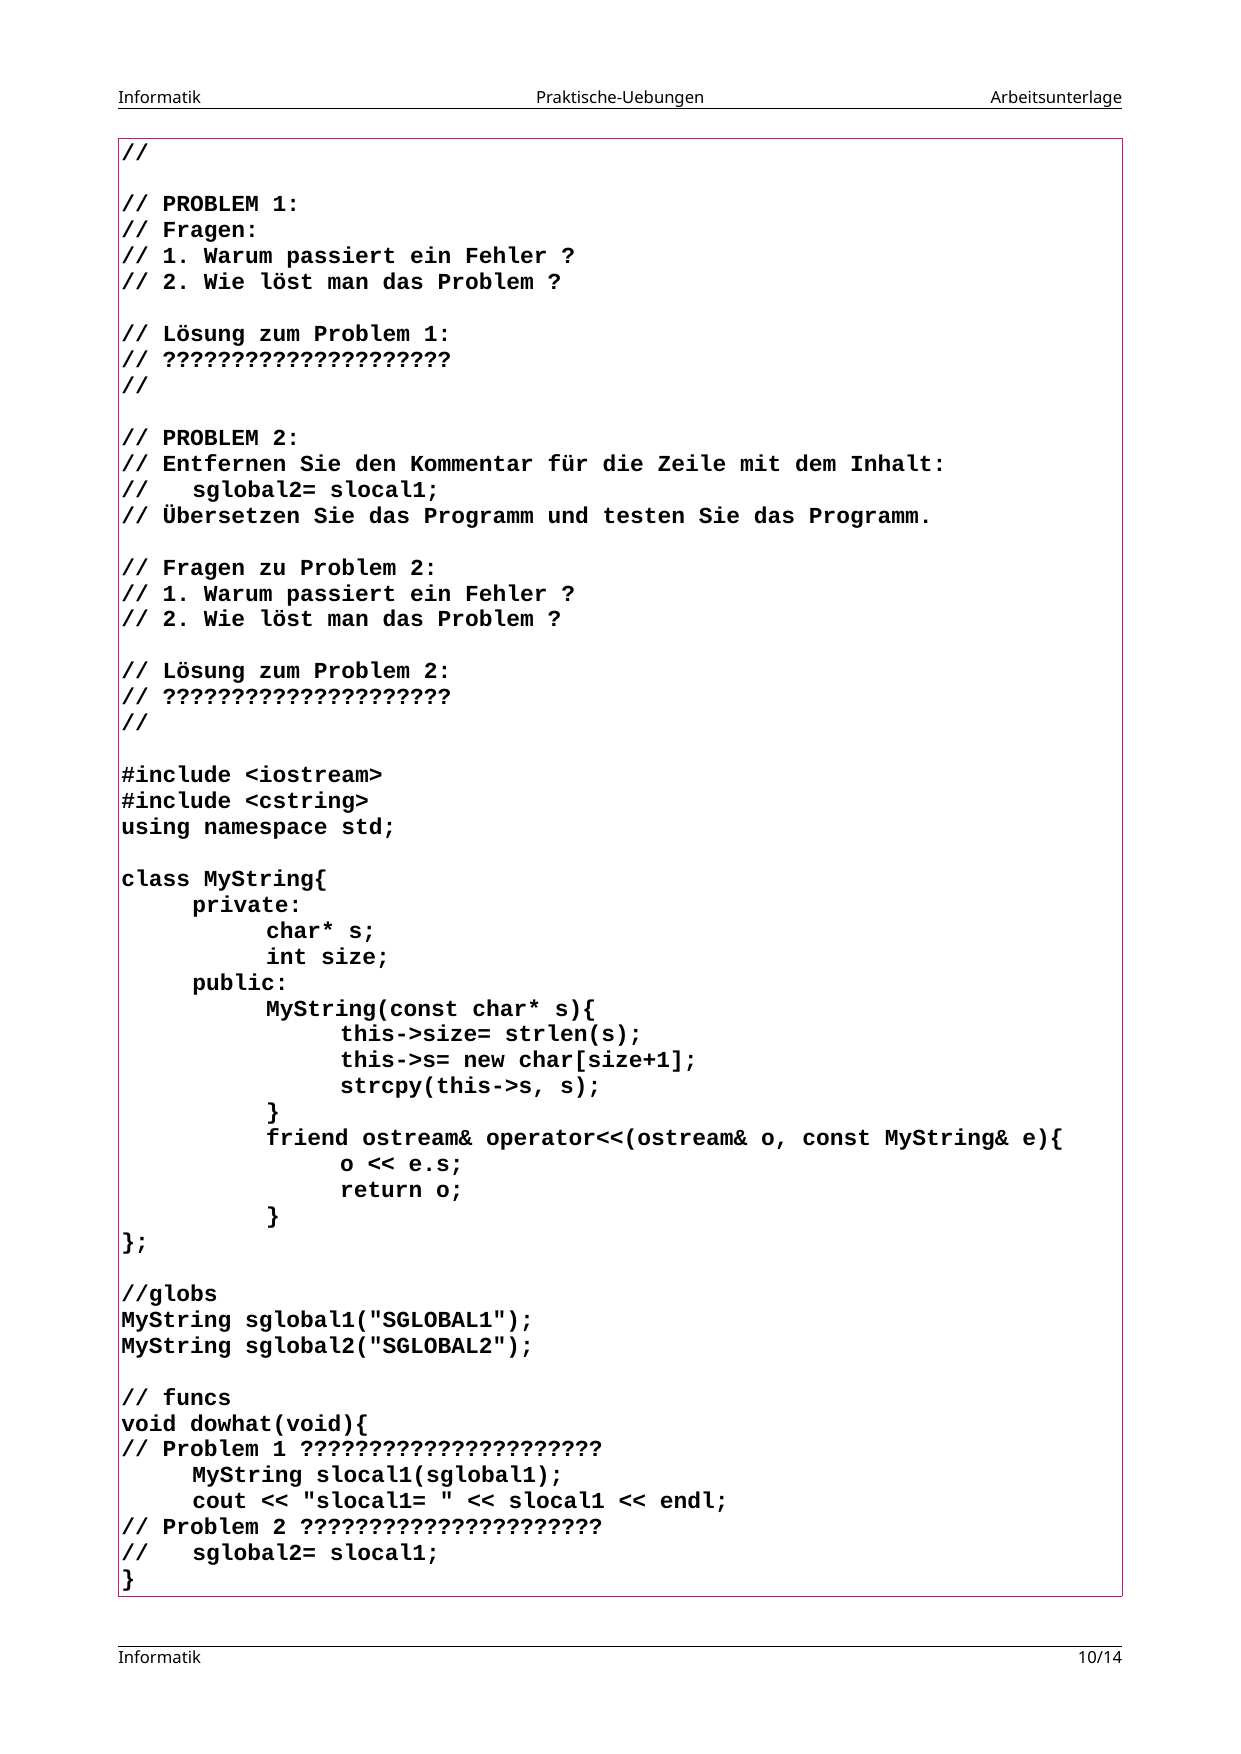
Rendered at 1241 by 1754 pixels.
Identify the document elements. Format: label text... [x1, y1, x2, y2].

text // Übersetzen Sie das Programm und testen Sie das Programm. [119, 501, 1122, 527]
text // [119, 708, 1122, 734]
text // 2. Wie löst man das Problem ? [119, 605, 1122, 631]
text friend ostream& operator<<(ostream& o, const MyString& e){ [119, 1123, 1122, 1149]
text } [119, 1201, 1122, 1227]
text class MyString{ [119, 864, 1122, 890]
text // funcs [119, 1383, 1122, 1409]
text // [119, 139, 1122, 164]
text strcpy(this->s, s); [119, 1072, 1122, 1098]
text // [119, 371, 1122, 397]
text // 1. Warum passiert ein Fehler ? [119, 242, 1122, 268]
text MyString sglobal2("SGLOBAL2"); [119, 1331, 1122, 1357]
text public: [119, 968, 1122, 994]
text #include <iostream> [119, 760, 1122, 786]
text // Lösung zum Problem 1: [119, 319, 1122, 345]
text // PROBLEM 2: [119, 423, 1122, 449]
text // Entfernen Sie den Kommentar für die Zeile mit dem Inhalt: [119, 449, 1122, 475]
text // Fragen: [119, 216, 1122, 242]
text // Problem 2 ?????????????????????? [119, 1513, 1122, 1538]
text MyString slocal1(sglobal1); [119, 1461, 1122, 1487]
text // Lösung zum Problem 2: [119, 657, 1122, 683]
text this->s= new char[size+1]; [119, 1046, 1122, 1072]
text return o; [119, 1175, 1122, 1201]
text int size; [119, 942, 1122, 968]
text private: [119, 890, 1122, 916]
text } [119, 1098, 1122, 1123]
text }; [119, 1227, 1122, 1253]
text // PROBLEM 1: [119, 190, 1122, 216]
text this->size= strlen(s); [119, 1020, 1122, 1046]
text // 2. Wie löst man das Problem ? [119, 268, 1122, 293]
text MyString(const char* s){ [119, 994, 1122, 1020]
text MyString sglobal1("SGLOBAL1"); [119, 1305, 1122, 1331]
text // 1. Warum passiert ein Fehler ? [119, 579, 1122, 605]
text // ????????????????????? [119, 345, 1122, 371]
text o << e.s; [119, 1149, 1122, 1175]
text // Fragen zu Problem 2: [119, 553, 1122, 579]
text void dowhat(void){ [119, 1409, 1122, 1435]
text // sglobal2= slocal1; [119, 1538, 1122, 1564]
text // sglobal2= slocal1; [119, 475, 1122, 501]
text // Problem 1 ?????????????????????? [119, 1435, 1122, 1461]
text //globs [119, 1279, 1122, 1305]
text using namespace std; [119, 812, 1122, 838]
text cout << "slocal1= " << slocal1 << endl; [119, 1487, 1122, 1513]
text } [119, 1564, 1122, 1596]
text #include <cstring> [119, 786, 1122, 812]
text // ????????????????????? [119, 683, 1122, 708]
text char* s; [119, 916, 1122, 942]
